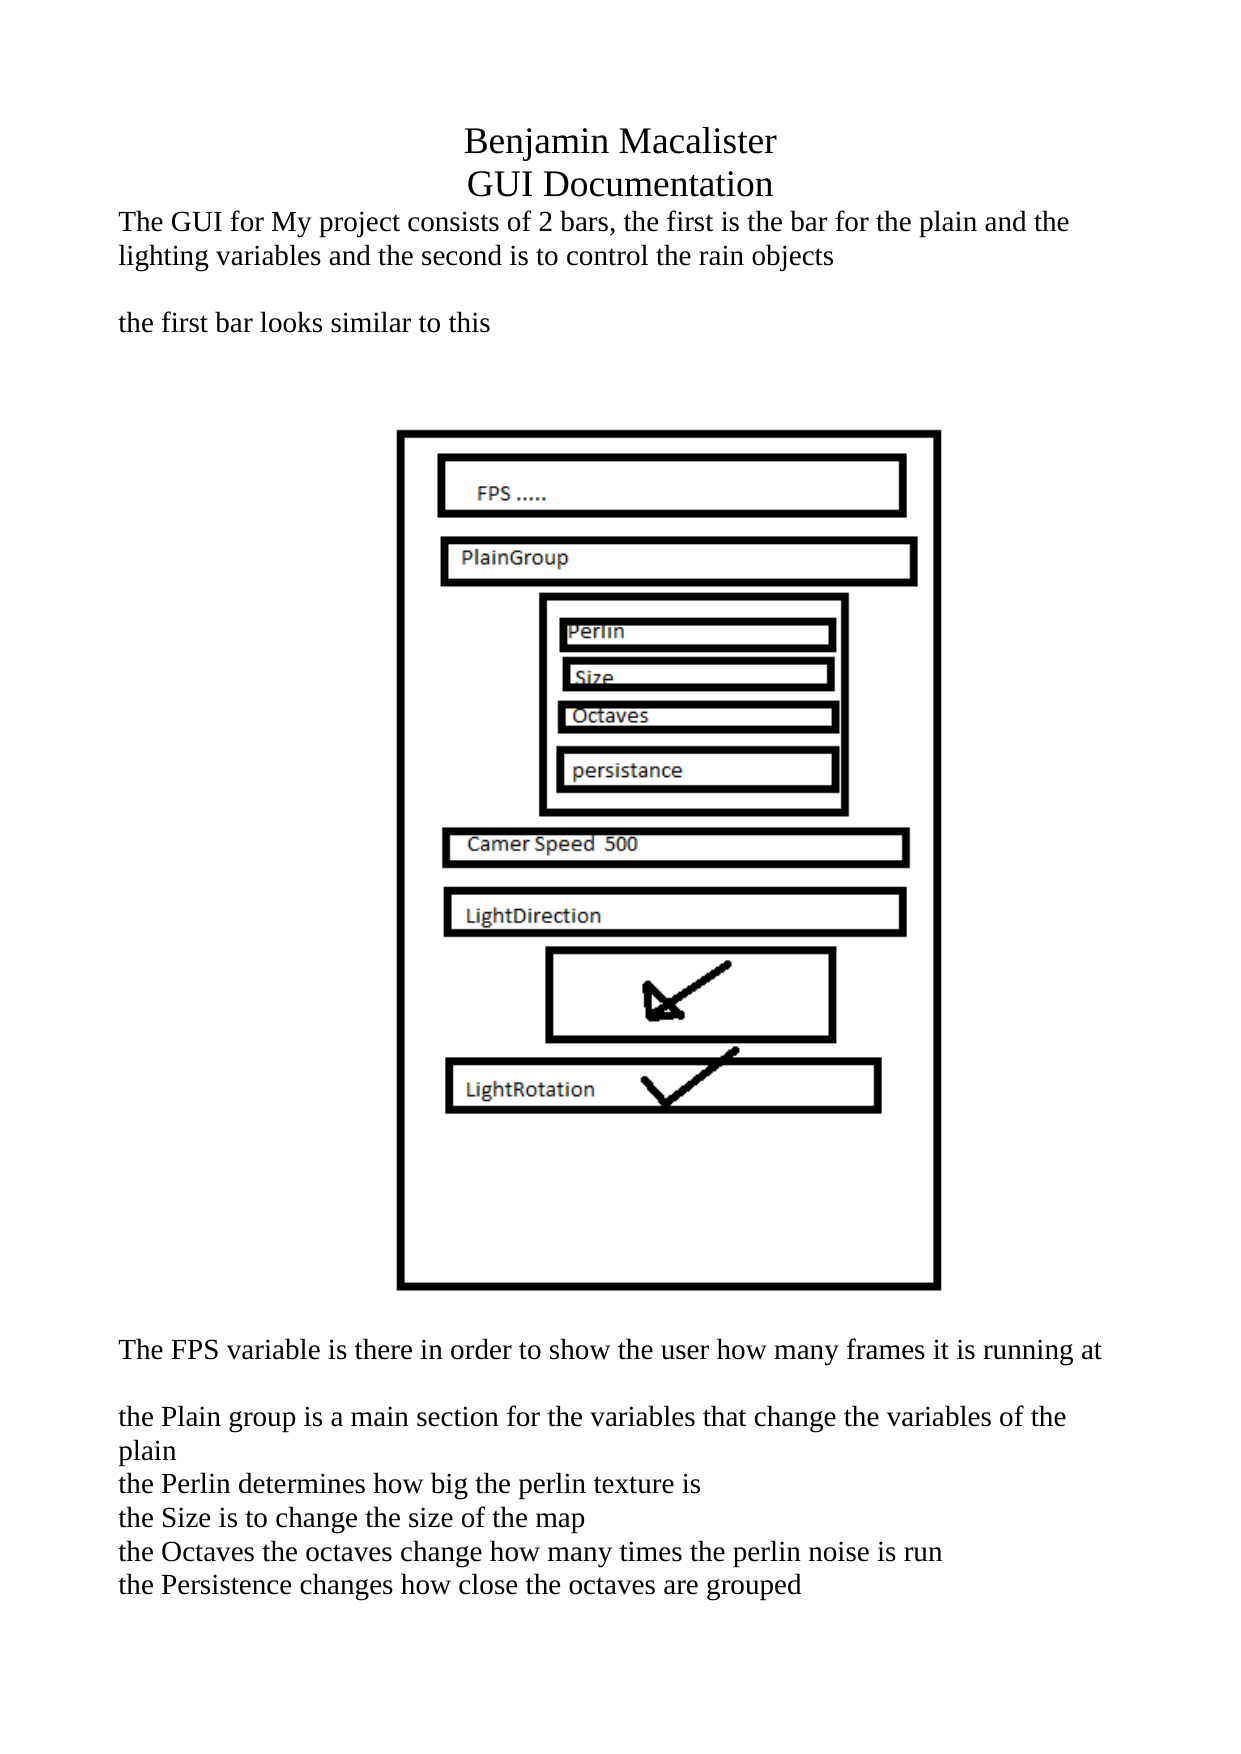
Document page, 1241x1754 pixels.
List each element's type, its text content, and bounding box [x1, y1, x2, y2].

text Benjamin Macalister [118, 118, 1122, 161]
text The FPS variable is there in order to show the user how many frames it is running at [118, 338, 1122, 1366]
text the first bar looks similar to this [118, 305, 1122, 338]
text the Perlin determines how big the perlin texture is [118, 1467, 1122, 1500]
text the Plain group is a main section for the variables that change the variables of the plain [118, 1399, 1122, 1467]
text GUI Documentation [118, 161, 1122, 204]
text The GUI for My project consists of 2 bars, the first is the bar for the plain and the lighting variables and the second is to control the rain objects [118, 204, 1122, 271]
text the Persistence changes how close the octaves are grouped [118, 1567, 1122, 1601]
text the Octaves the octaves change how many times the perlin noise is run [118, 1534, 1122, 1567]
picture [261, 338, 979, 1333]
text the Size is to change the size of the map [118, 1500, 1122, 1534]
